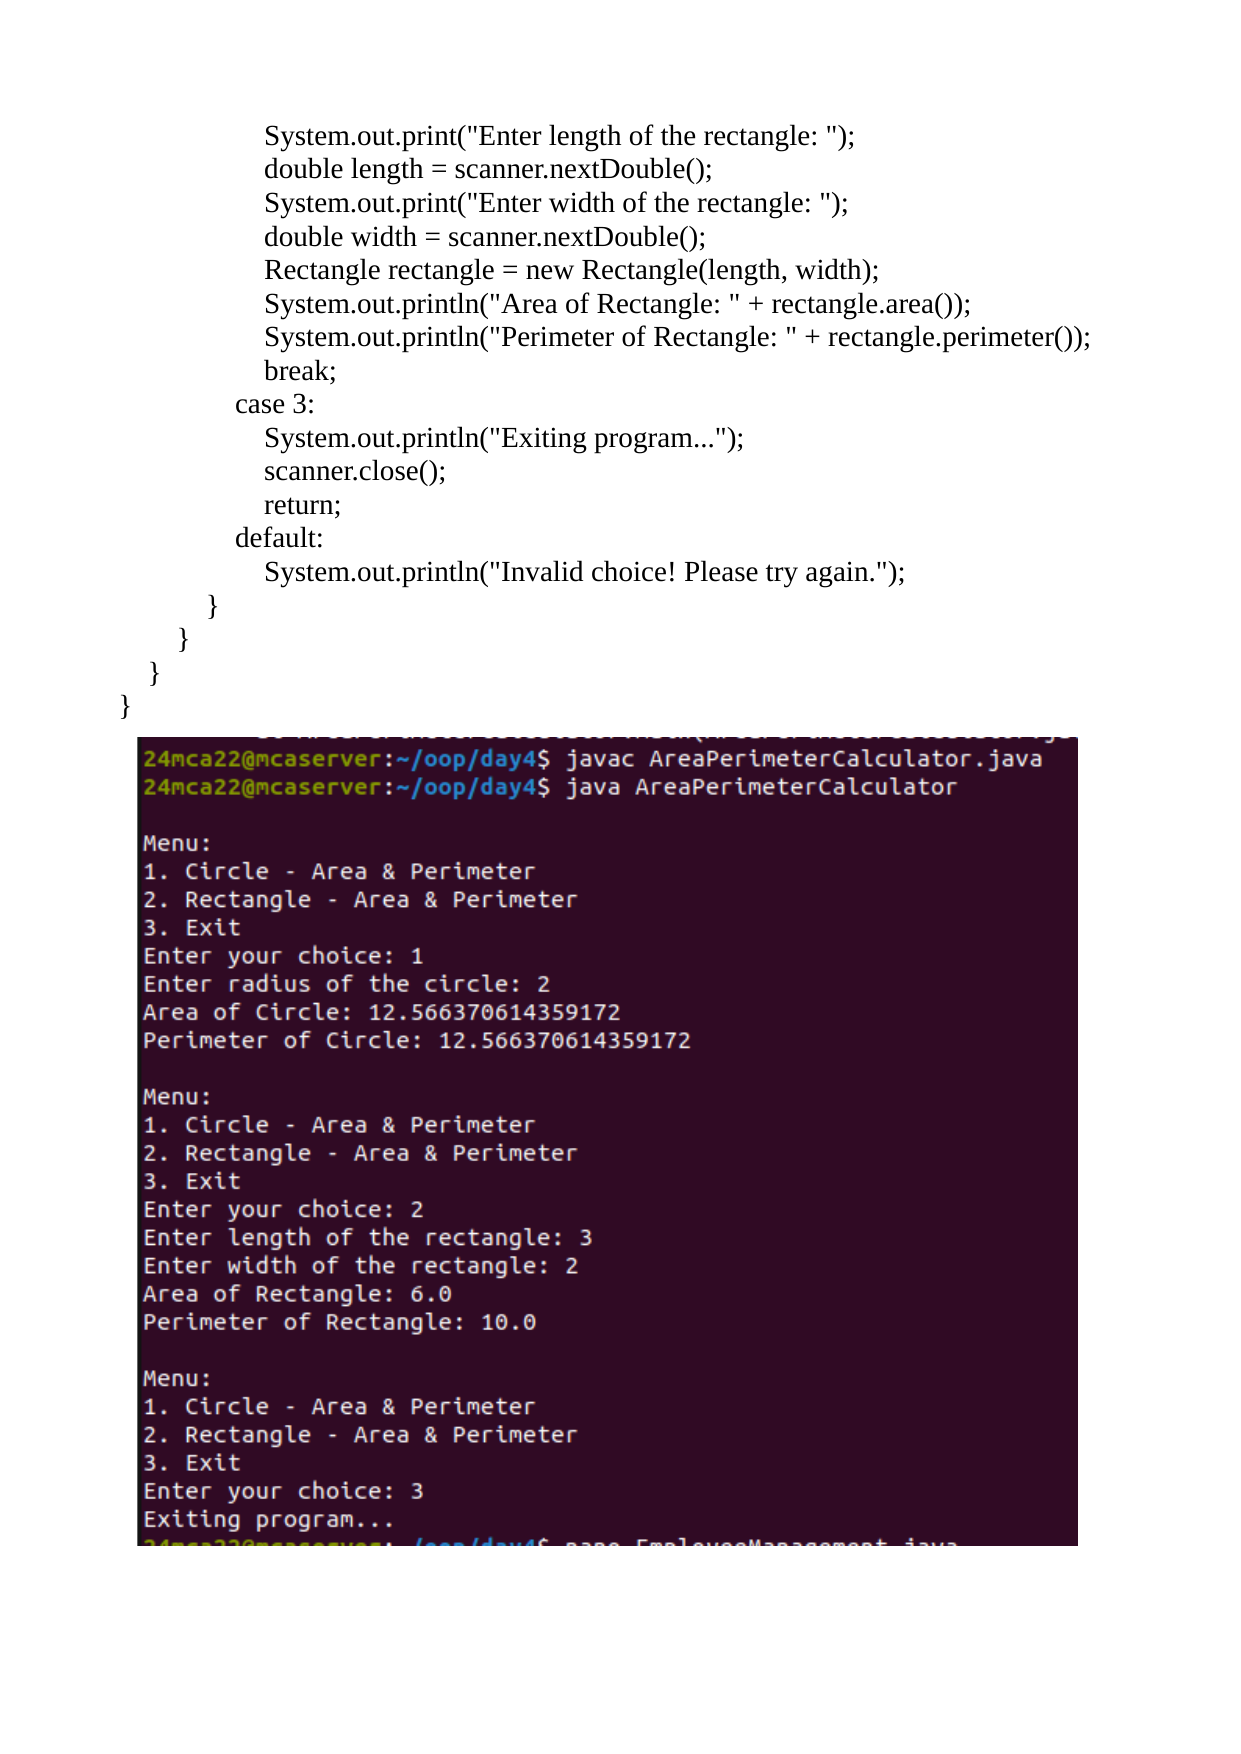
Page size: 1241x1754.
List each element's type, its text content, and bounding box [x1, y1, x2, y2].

text } [118, 588, 1122, 621]
text double length = scanner.nextDouble(); [118, 152, 1122, 185]
text System.out.print("Enter length of the rectangle: "); [118, 118, 1122, 152]
text scanner.close(); [118, 453, 1122, 487]
text double width = scanner.nextDouble(); [118, 219, 1122, 252]
text System.out.print("Enter width of the rectangle: "); [118, 185, 1122, 219]
text System.out.println("Exiting program..."); [118, 420, 1122, 453]
text System.out.println("Area of Rectangle: " + rectangle.area()); [118, 286, 1122, 319]
text case 3: [118, 386, 1122, 420]
picture [137, 737, 1078, 1546]
text System.out.println("Perimeter of Rectangle: " + rectangle.perimeter()); [118, 319, 1122, 353]
text Rectangle rectangle = new Rectangle(length, width); [118, 252, 1122, 286]
text break; [118, 353, 1122, 386]
text default: [118, 521, 1122, 554]
text } [118, 621, 1122, 655]
text } [118, 688, 1122, 722]
text return; [118, 487, 1122, 521]
text } [118, 655, 1122, 688]
text System.out.println("Invalid choice! Please try again."); [118, 554, 1122, 588]
